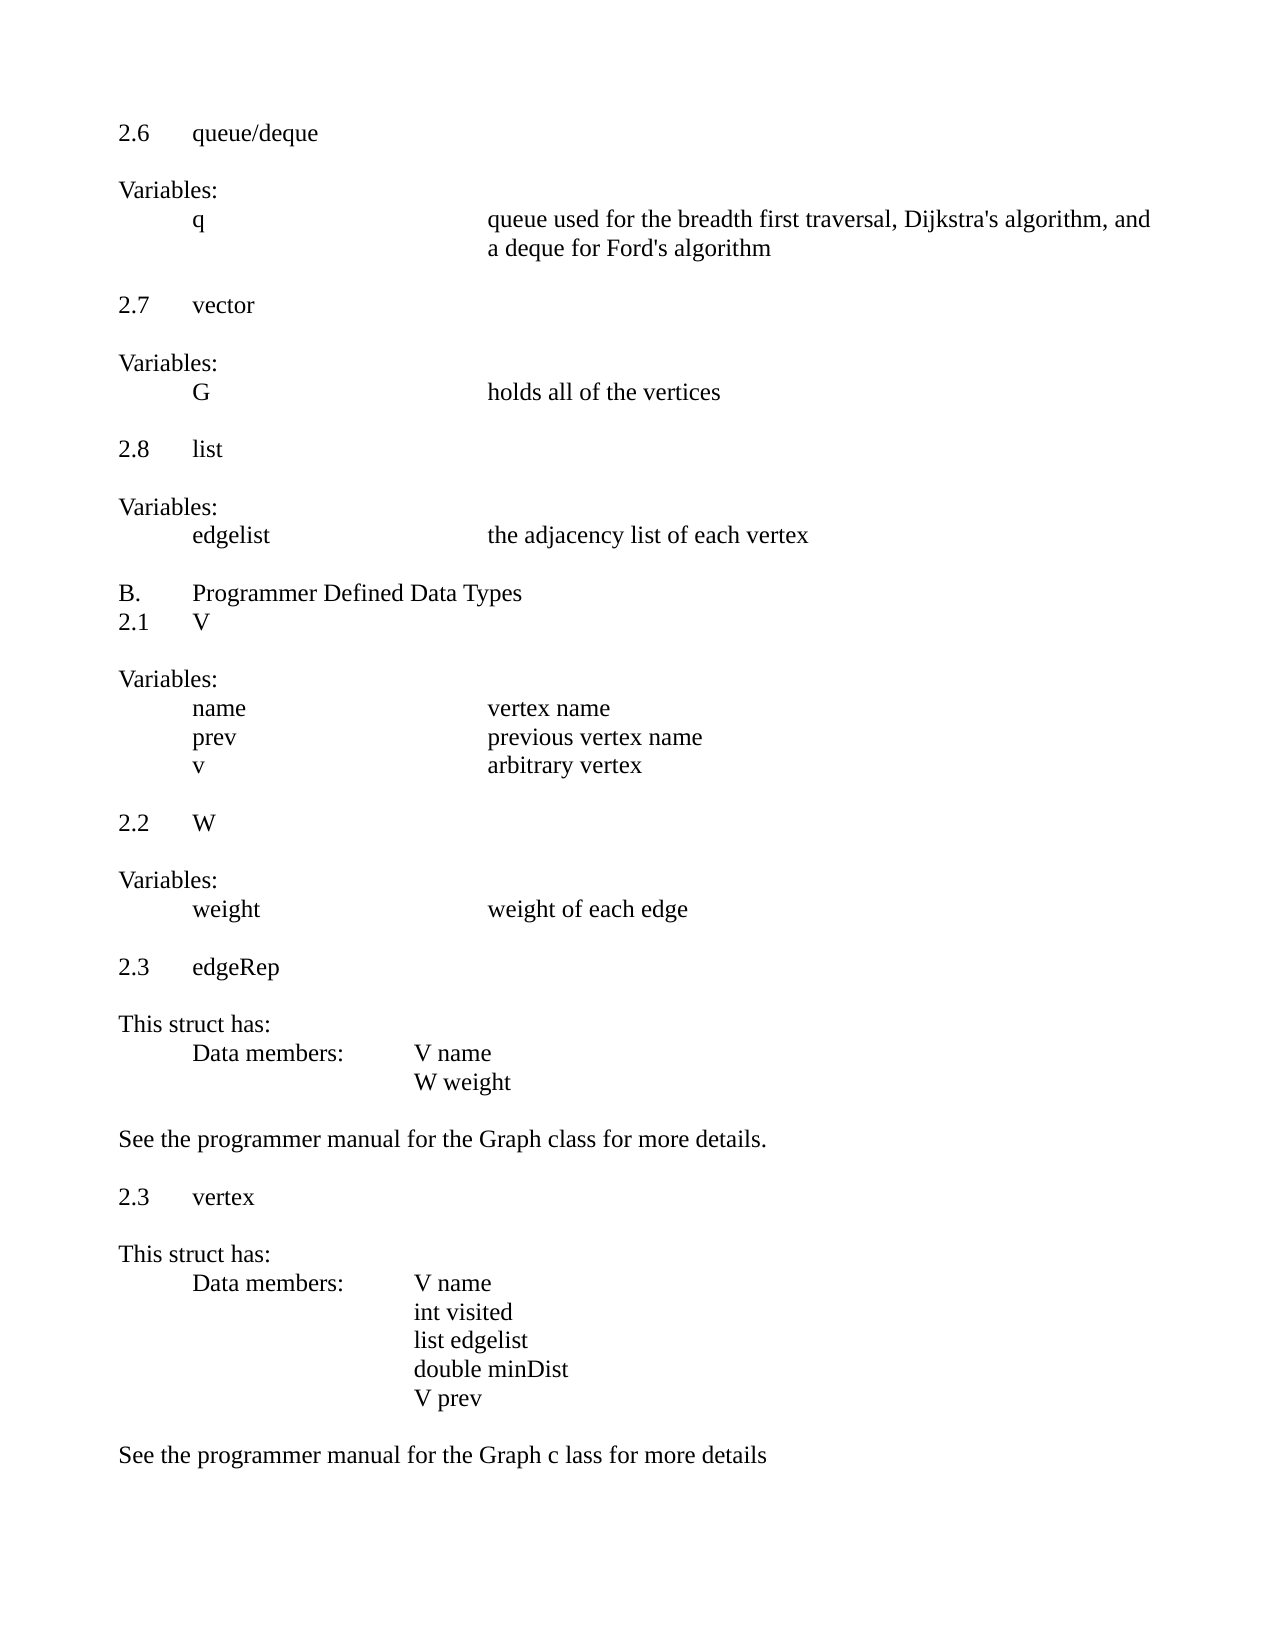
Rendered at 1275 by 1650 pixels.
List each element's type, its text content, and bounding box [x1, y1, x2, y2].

text name vertex name [118, 693, 1157, 722]
text list edgelist [118, 1326, 1157, 1354]
text This struct has: [118, 1009, 1157, 1038]
text prev previous vertex name [118, 722, 1157, 751]
text 2.1 V [118, 607, 1157, 636]
text 2.3 edgeRep [118, 952, 1157, 981]
text int visited [118, 1297, 1157, 1326]
text B. Programmer Defined Data Types [118, 578, 1157, 607]
text See the programmer manual for the Graph class for more details. [118, 1124, 1157, 1153]
text 2.8 list [118, 434, 1157, 463]
text edgelist the adjacency list of each vertex [118, 521, 1157, 549]
text q queue used for the breadth first traversal, Dijkstra's algorithm, and a deque for Ford's algorithm [118, 204, 1157, 262]
text This struct has: [118, 1239, 1157, 1268]
text Data members: V name [118, 1268, 1157, 1297]
text Variables: [118, 492, 1157, 521]
text Variables: [118, 348, 1157, 377]
text Variables: [118, 664, 1157, 693]
text W weight [118, 1067, 1157, 1096]
text double minDist [118, 1354, 1157, 1383]
text G holds all of the vertices [118, 377, 1157, 406]
text 2.2 W [118, 808, 1157, 837]
text 2.6 queue/deque [118, 118, 1157, 147]
text Data members: V name [118, 1038, 1157, 1067]
text 2.3 vertex [118, 1182, 1157, 1211]
text Variables: [118, 866, 1157, 894]
text V prev [118, 1383, 1157, 1412]
text v arbitrary vertex [118, 751, 1157, 779]
text See the programmer manual for the Graph c lass for more details [118, 1441, 1157, 1469]
text Variables: [118, 176, 1157, 204]
text 2.7 vector [118, 291, 1157, 319]
text weight weight of each edge [118, 894, 1157, 923]
